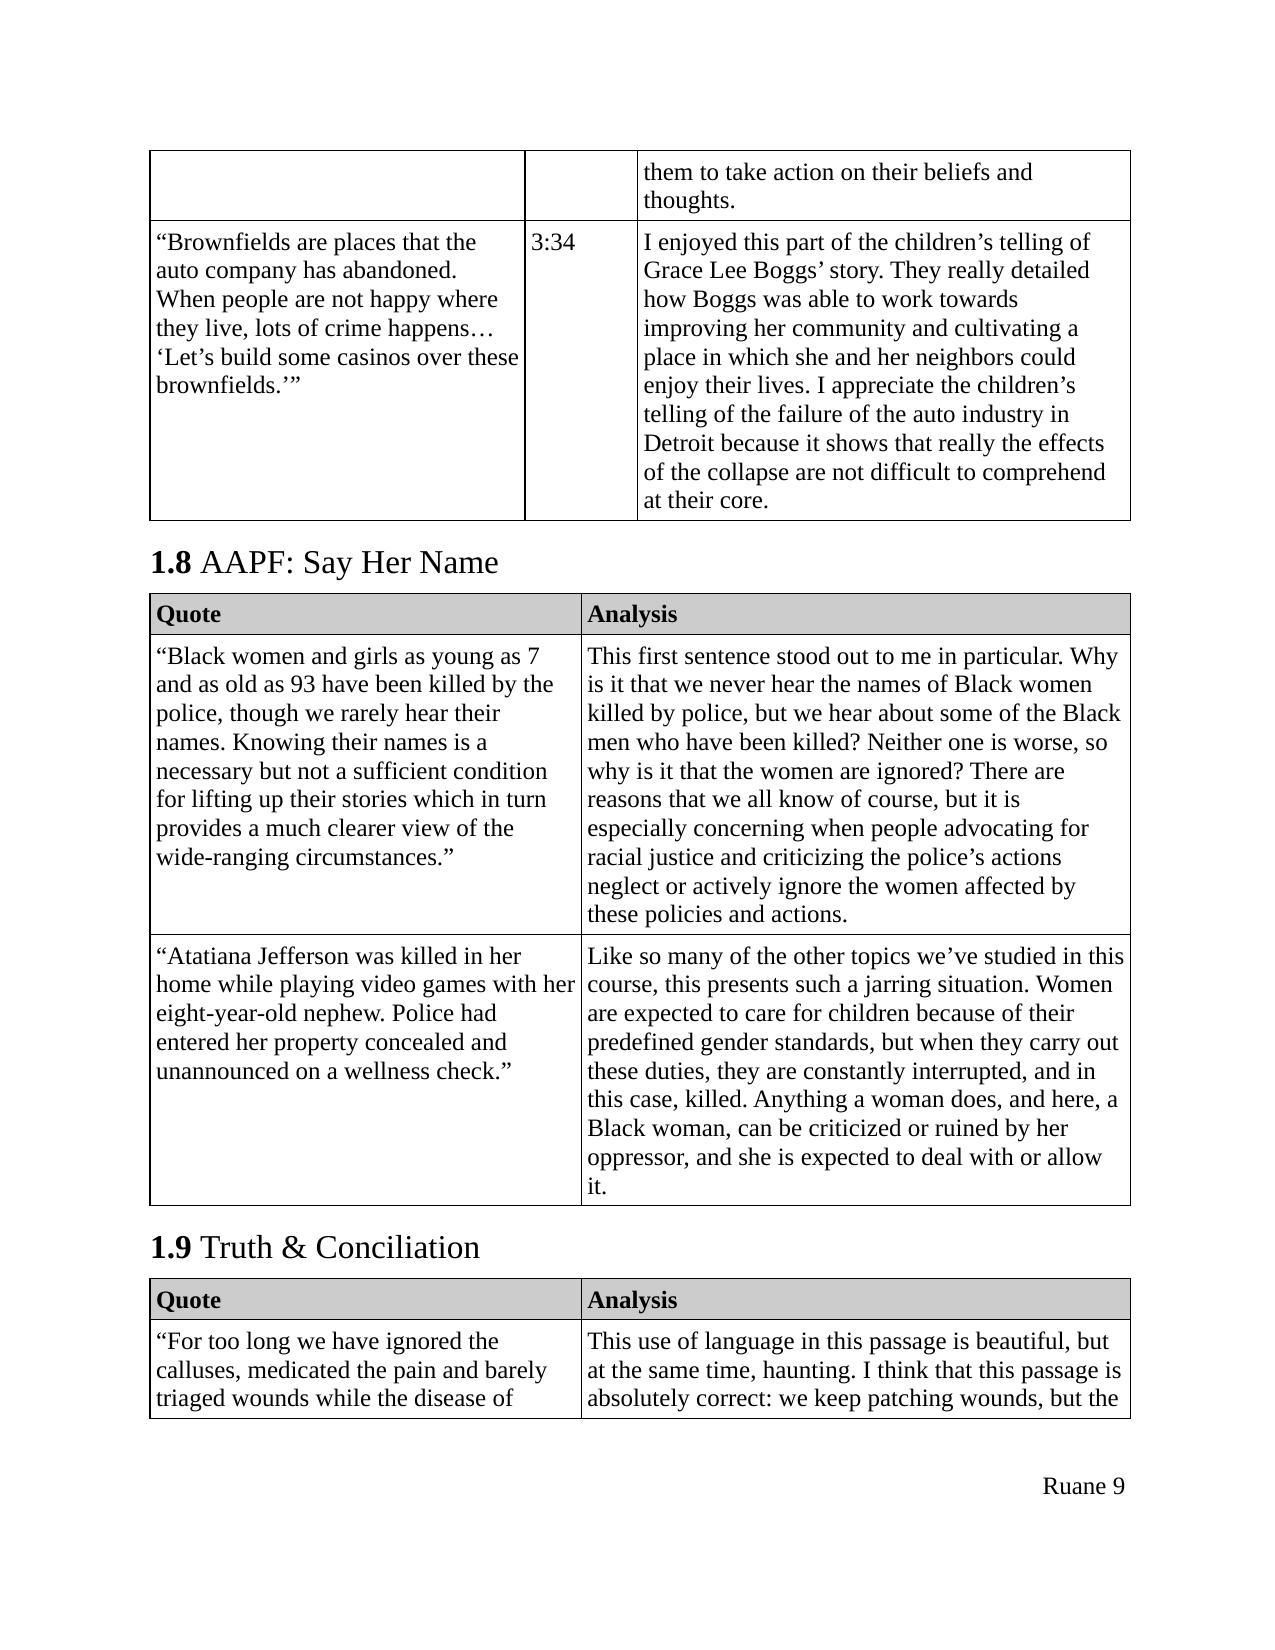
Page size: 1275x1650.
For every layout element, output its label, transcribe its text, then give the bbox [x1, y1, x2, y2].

table_cell “For too long we have ignored the calluses, medicated the pain and barely triaged wounds while the disease of [151, 1320, 581, 1418]
table_header Analysis [582, 1279, 1130, 1319]
table_header Quote [151, 1279, 581, 1319]
table_cell I enjoyed this part of the children’s telling of Grace Lee Boggs’ story. They really detailed how Boggs was able to work towards improving her community and cultivating a place in which she and her neighbors could enjoy their lives. I appreciate the children’s telling of the failure of the auto industry in Detroit because it shows that really the effects of the collapse are not difficult to comprehend at their core. [638, 221, 1130, 520]
table_cell This first sentence stood out to me in particular. Why is it that we never hear the names of Black women killed by police, but we hear about some of the Black men who have been killed? Neither one is worse, so why is it that the women are ignored? There are reasons that we all know of course, but it is especially concerning when people advocating for racial justice and criticizing the police’s actions neglect or actively ignore the women affected by these policies and actions. [582, 635, 1130, 934]
table_cell them to take action on their beliefs and thoughts. [638, 151, 1130, 220]
table_cell [526, 151, 637, 220]
subtitle 1.8 AAPF: Say Her Name [150, 542, 1125, 580]
table_header Quote [151, 594, 581, 634]
table_cell “Atatiana Jefferson was killed in her home while playing video games with her eight-year-old nephew. Police had entered her property concealed and unannounced on a wellness check.” [151, 935, 581, 1205]
table_cell [151, 151, 524, 220]
table_cell “Black women and girls as young as 7 and as old as 93 have been killed by the police, though we rarely hear their names. Knowing their names is a necessary but not a sufficient condition for lifting up their stories which in turn provides a much clearer view of the wide-ranging circumstances.” [151, 635, 581, 934]
table_cell “Brownfields are places that the auto company has abandoned. When people are not happy where they live, lots of crime happens… ‘Let’s build some casinos over these brownfields.’” [151, 221, 524, 520]
table_cell Like so many of the other topics we’ve studied in this course, this presents such a jarring situation. Women are expected to care for children because of their predefined gender standards, but when they carry out these duties, they are constantly interrupted, and in this case, killed. Anything a woman does, and here, a Black woman, can be criticized or ruined by her oppressor, and she is expected to deal with or allow it. [582, 935, 1130, 1205]
table_header Analysis [582, 594, 1130, 634]
table_cell This use of language in this passage is beautiful, but at the same time, haunting. I think that this passage is absolutely correct: we keep patching wounds, but the [582, 1320, 1130, 1418]
subtitle 1.9 Truth & Conciliation [150, 1227, 1125, 1265]
table_cell 3:34 [526, 221, 637, 520]
